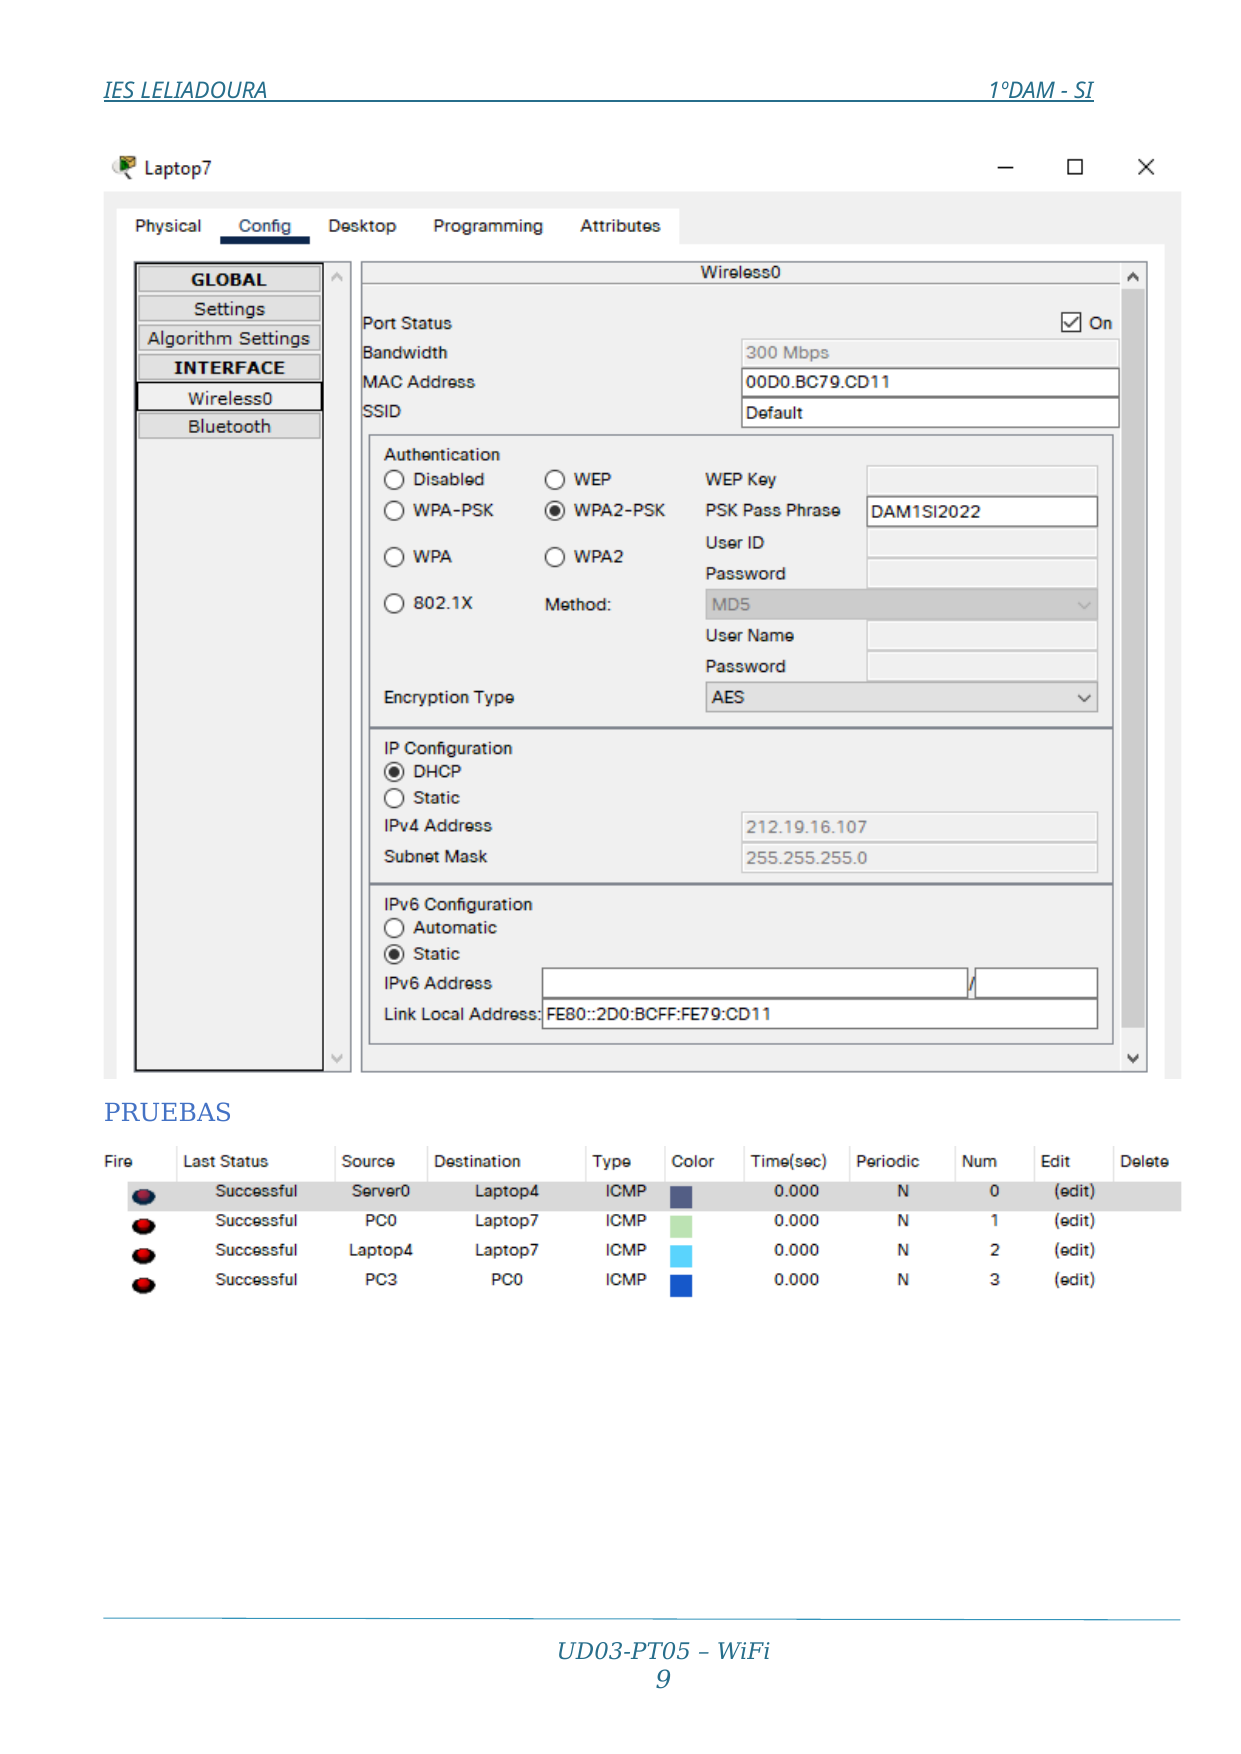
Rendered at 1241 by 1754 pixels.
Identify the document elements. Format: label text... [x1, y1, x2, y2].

text PRUEBAS [103, 1098, 1181, 1127]
picture [103, 1146, 1182, 1312]
picture [103, 147, 1182, 1079]
